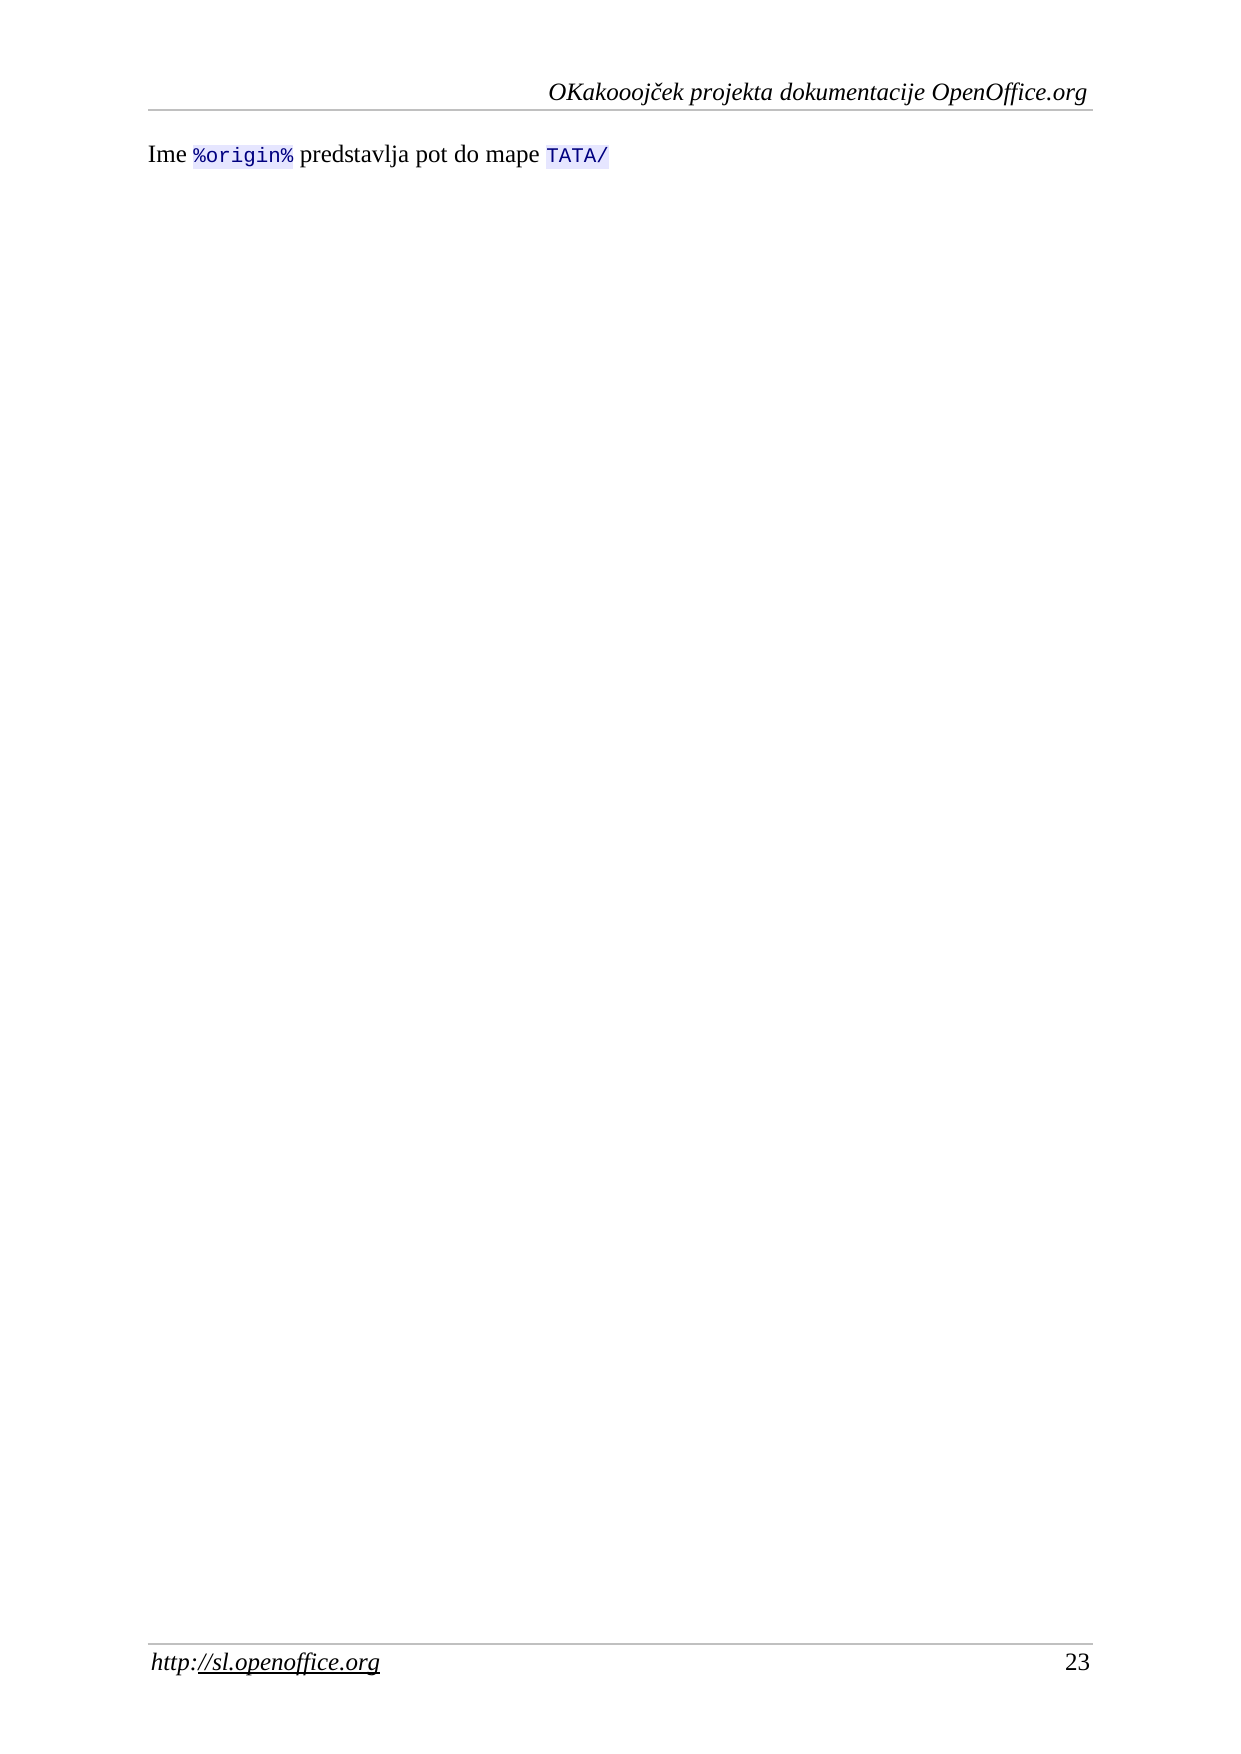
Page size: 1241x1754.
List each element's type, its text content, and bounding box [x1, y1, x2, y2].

text Ime %origin% predstavlja pot do mape TATA/ [148, 140, 1093, 169]
